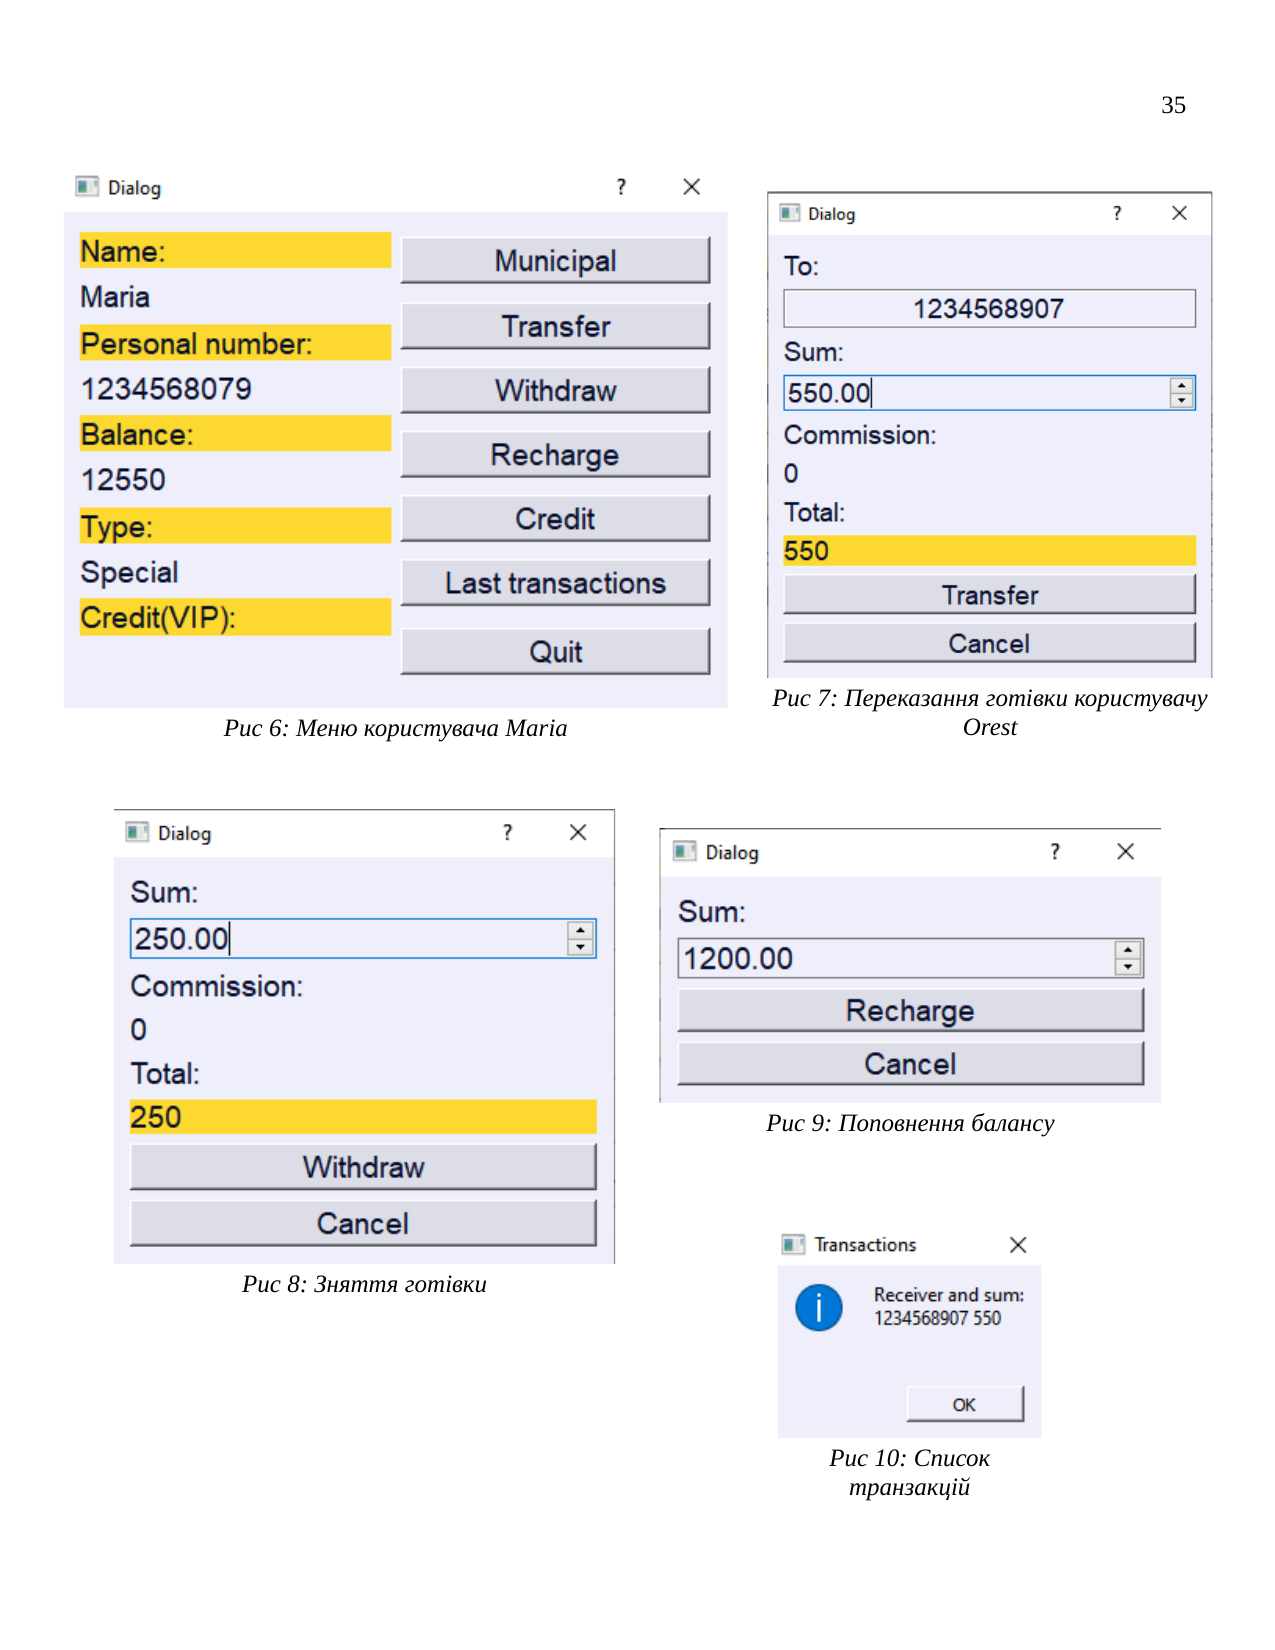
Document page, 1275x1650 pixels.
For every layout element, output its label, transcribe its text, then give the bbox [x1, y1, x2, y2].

text Рис 8: Зняття готівки [114, 1264, 615, 1298]
picture [63, 165, 728, 708]
text Рис 7: Переказання готівки користувачу Orest [767, 678, 1212, 741]
text Рис 9: Поповнення балансу [659, 1103, 1161, 1136]
picture [113, 809, 616, 1264]
text Рис 6: Меню користувача Maria [64, 708, 728, 742]
picture [659, 828, 1162, 1103]
picture [767, 191, 1213, 678]
picture [777, 1228, 1042, 1438]
text Рис 10: Список транзакцій [778, 1438, 1042, 1500]
